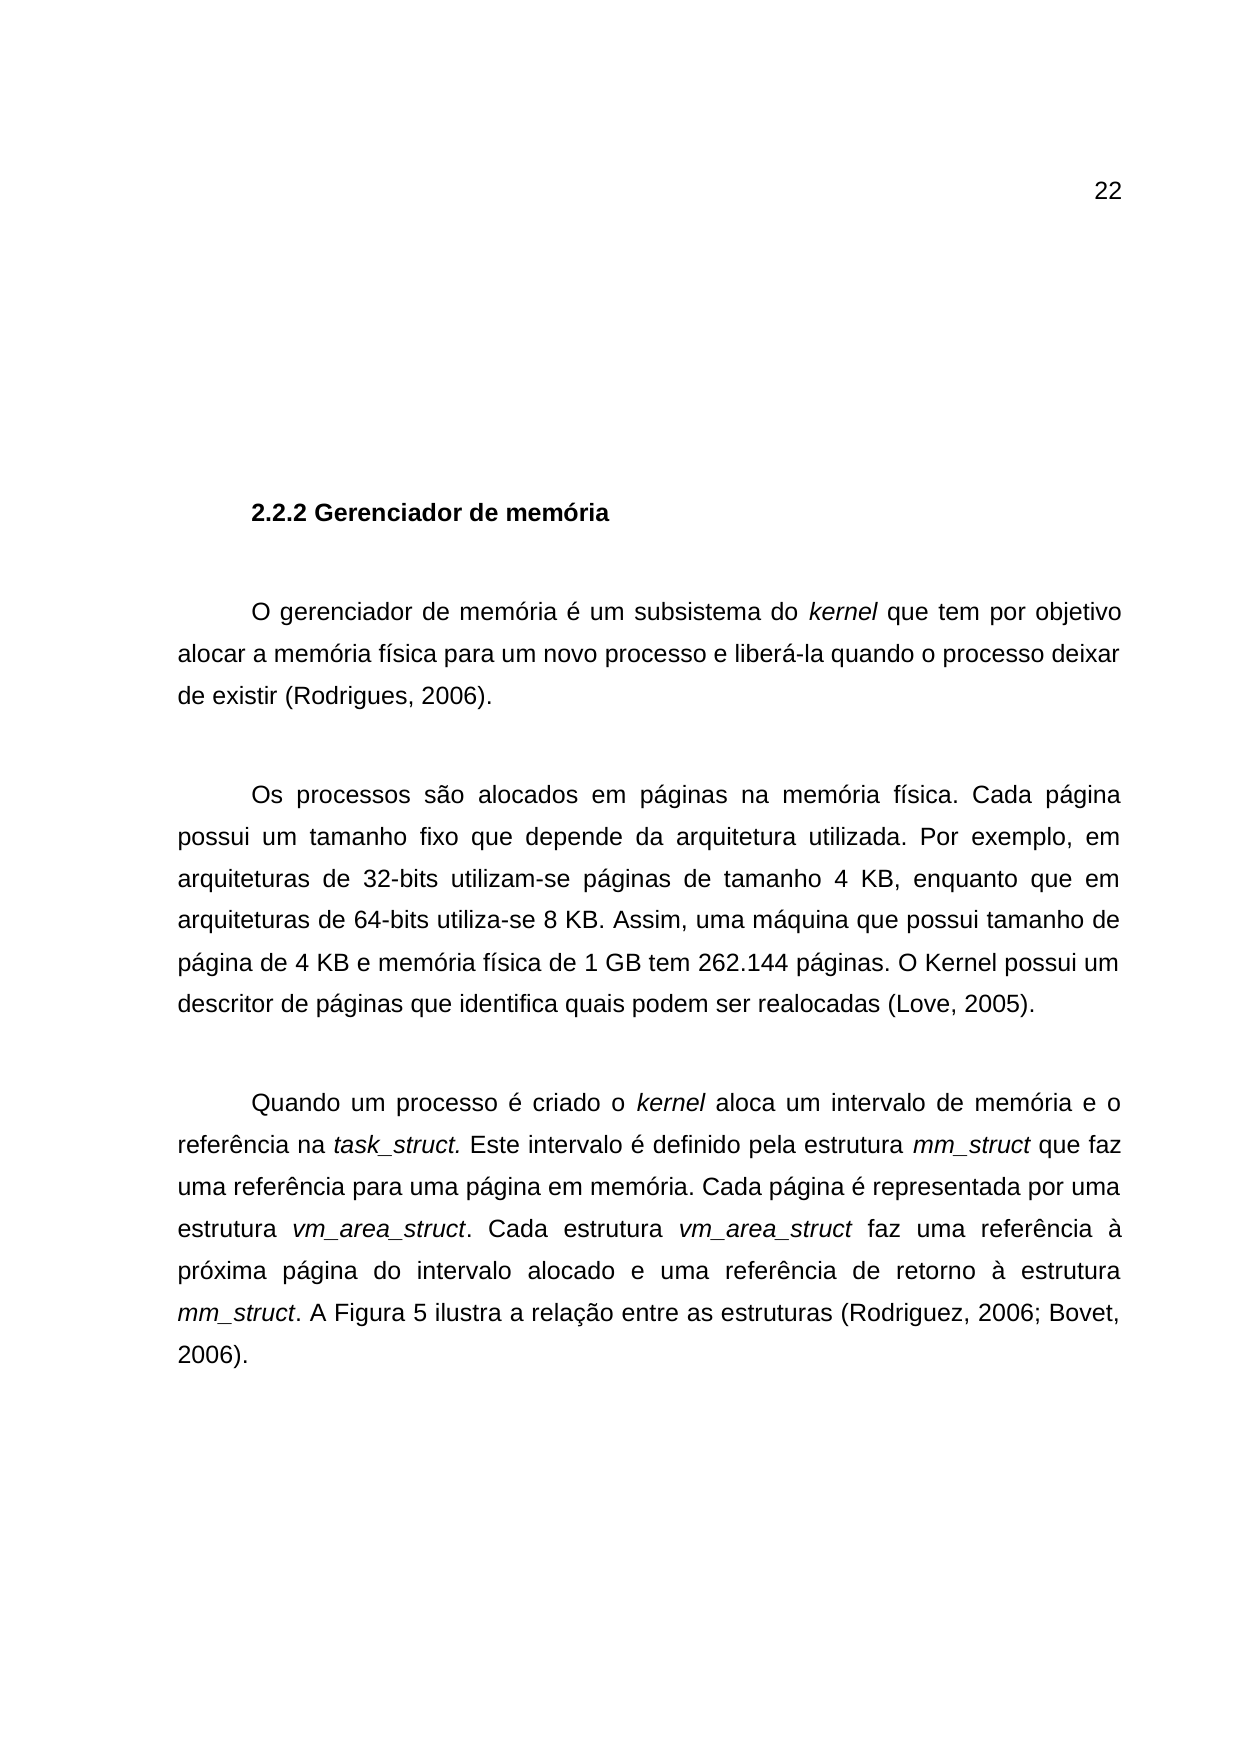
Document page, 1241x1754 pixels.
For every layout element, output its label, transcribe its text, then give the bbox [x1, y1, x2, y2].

text Os processos são alocados em páginas na memória física. Cada página possui um tamanho fixo que depende da arquitetura utilizada. Por exemplo, em arquiteturas de 32-bits utilizam-se páginas de tamanho 4 KB, enquanto que em arquiteturas de 64-bits utiliza-se 8 KB. Assim, uma máquina que possui tamanho de página de 4 KB e memória física de 1 GB tem 262.144 páginas. O Kernel possui um descritor de páginas que identifica quais podem ser realocadas (Love, 2005). [177, 781, 1122, 1018]
subtitle Gerenciador de memória [251, 499, 1122, 527]
text Quando um processo é criado o kernel aloca um intervalo de memória e o referência na task_struct. Este intervalo é definido pela estrutura mm_struct que faz uma referência para uma página em memória. Cada página é representada por uma estrutura vm_area_struct. Cada estrutura vm_area_struct faz uma referência à próxima página do intervalo alocado e uma referência de retorno à estrutura mm_struct. A Figura 5 ilustra a relação entre as estruturas (Rodriguez, 2006; Bovet, 2006). [177, 1089, 1122, 1369]
text O gerenciador de memória é um subsistema do kernel que tem por objetivo alocar a memória física para um novo processo e liberá-la quando o processo deixar de existir (Rodrigues, 2006). [177, 598, 1122, 710]
